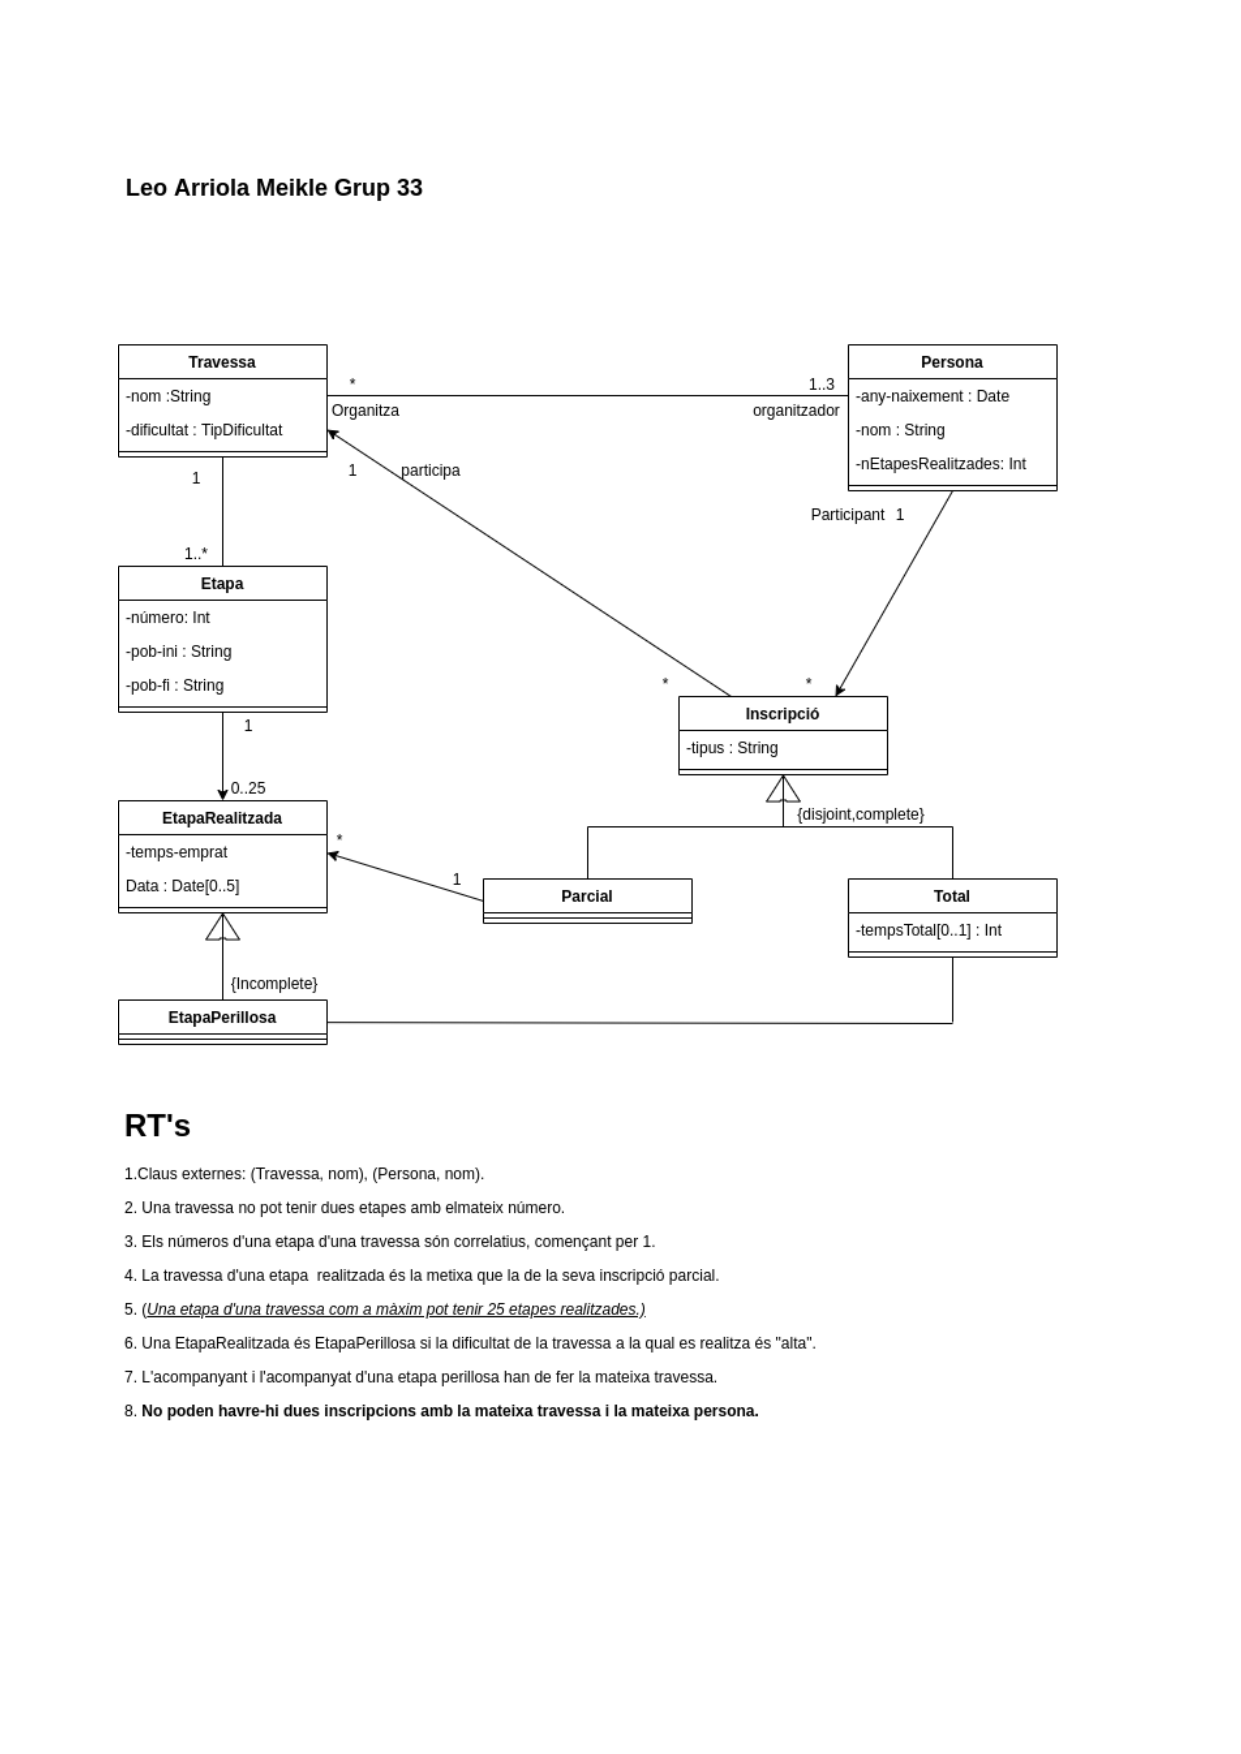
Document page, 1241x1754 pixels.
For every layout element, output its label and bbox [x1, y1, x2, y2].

picture [118, 175, 1123, 1479]
